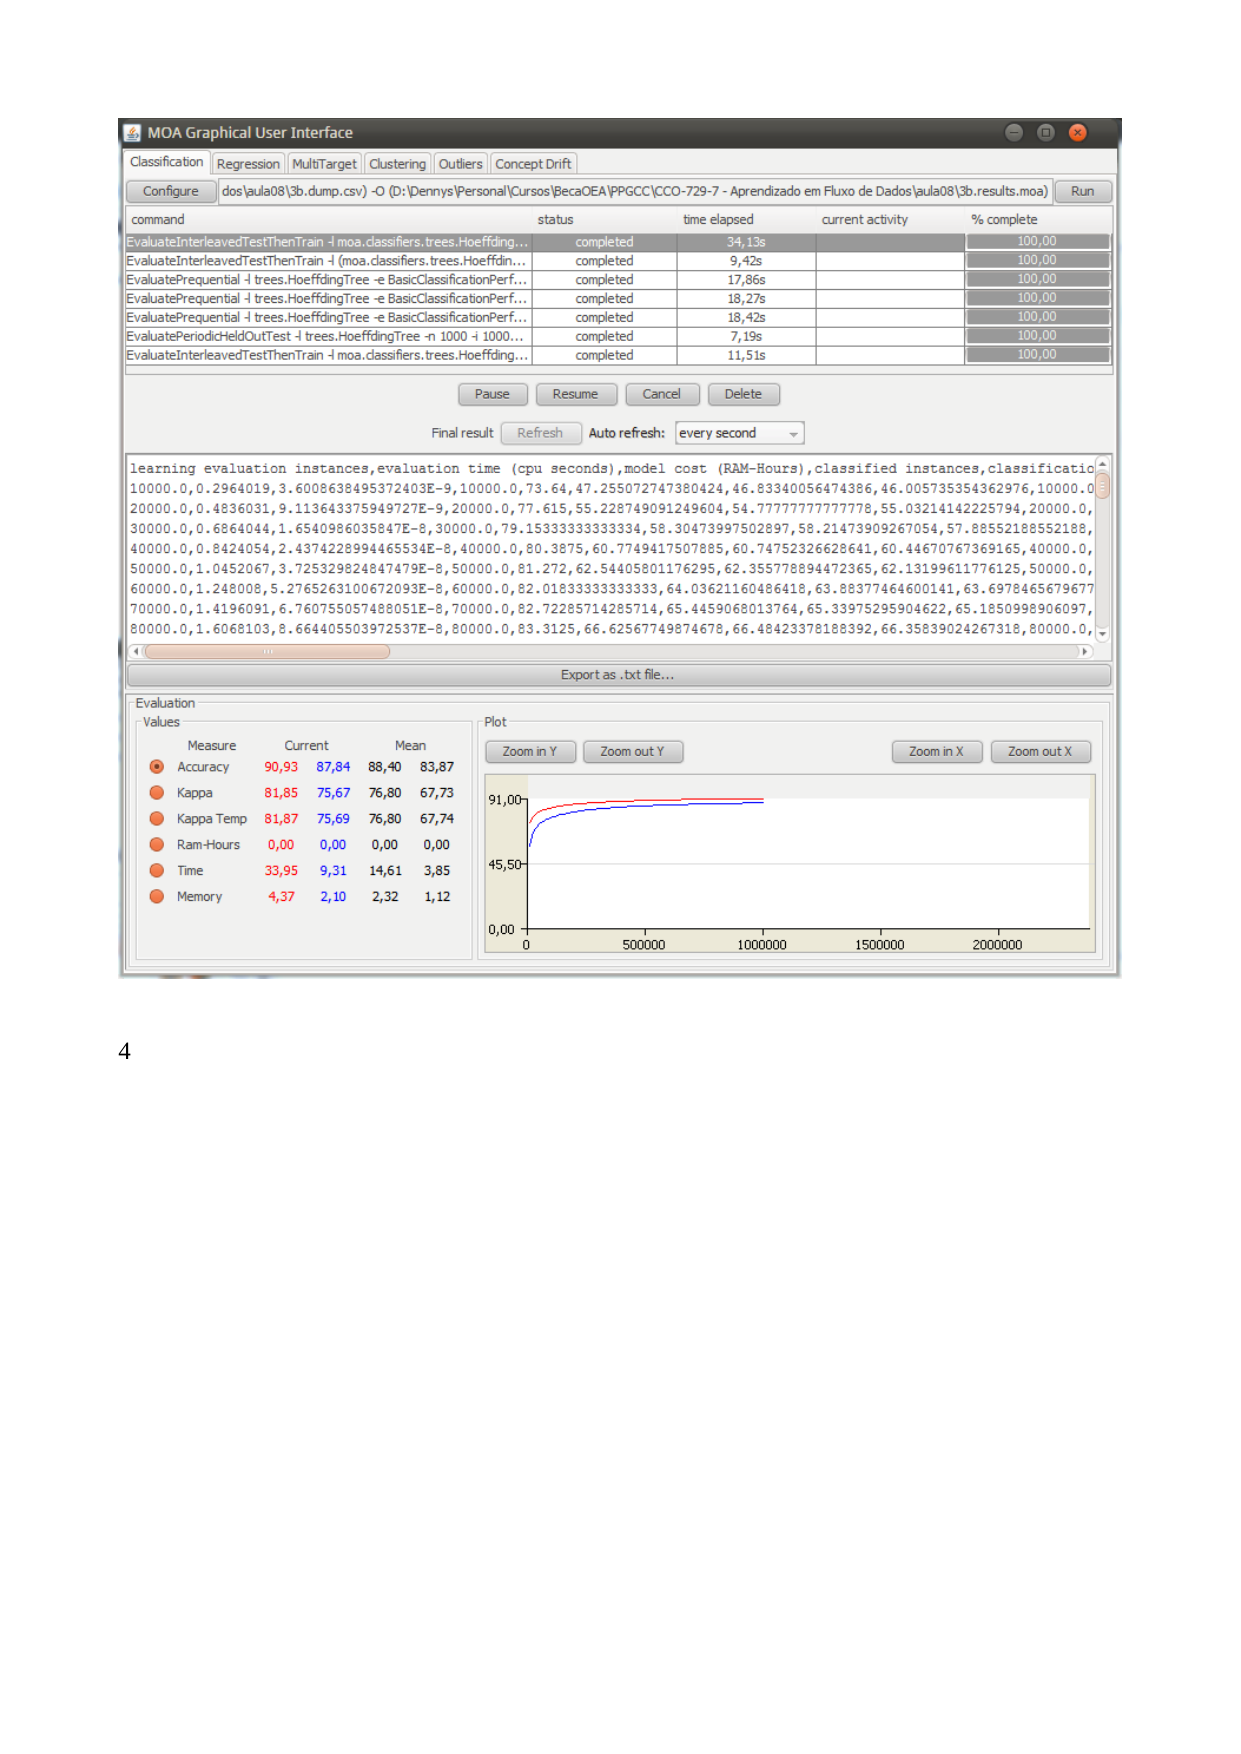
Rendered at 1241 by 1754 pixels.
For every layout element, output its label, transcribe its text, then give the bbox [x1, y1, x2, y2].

text 4 [118, 1036, 1122, 1064]
picture [118, 118, 1122, 979]
